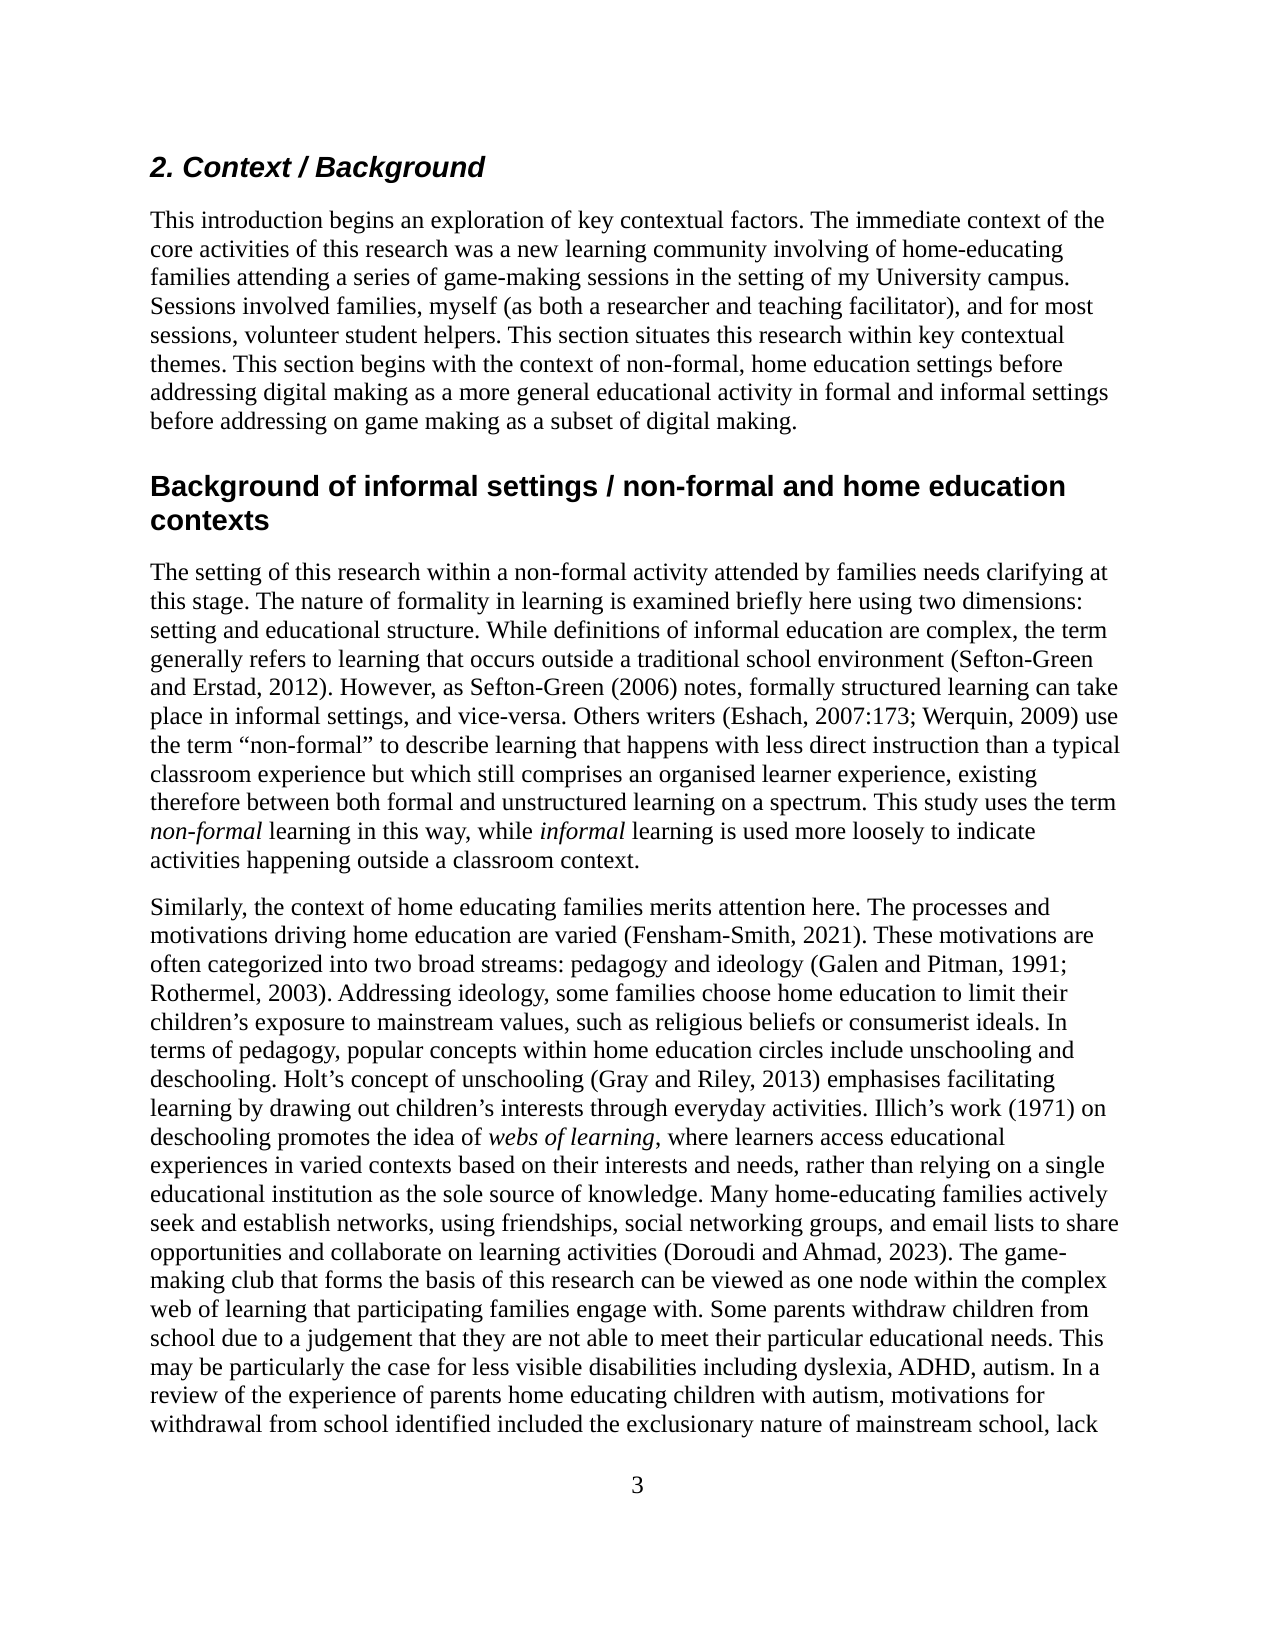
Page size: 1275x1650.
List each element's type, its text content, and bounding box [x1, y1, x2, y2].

text The setting of this research within a non-formal activity attended by families needs clarifying at this stage. The nature of formality in learning is examined briefly here using two dimensions: setting and educational structure. While definitions of informal education are complex, the term generally refers to learning that occurs outside a traditional school environment (Sefton-Green and Erstad, 2012). However, as Sefton-Green (2006) notes, formally structured learning can take place in informal settings, and vice-versa. Others writers (Eshach, 2007:173; Werquin, 2009) use the term “non-formal” to describe learning that happens with less direct instruction than a typical classroom experience but which still comprises an organised learner experience, existing therefore between both formal and unstructured learning on a spectrum. This study uses the term non-formal learning in this way, while informal learning is used more loosely to indicate activities happening outside a classroom context. [150, 557, 1125, 874]
subtitle Background of informal settings / non-formal and home education contexts [150, 469, 1125, 536]
subtitle 2. Context / Background [150, 150, 1125, 183]
text This introduction begins an exploration of key contextual factors. The immediate context of the core activities of this research was a new learning community involving of home-educating families attending a series of game-making sessions in the setting of my University campus. Sessions involved families, myself (as both a researcher and teaching facilitator), and for most sessions, volunteer student helpers. This section situates this research within key contextual themes. This section begins with the context of non-formal, home education settings before addressing digital making as a more general educational activity in formal and informal settings before addressing on game making as a subset of digital making. [150, 205, 1125, 435]
text Similarly, the context of home educating families merits attention here. The processes and motivations driving home education are varied (Fensham-Smith, 2021). These motivations are often categorized into two broad streams: pedagogy and ideology (Galen and Pitman, 1991; Rothermel, 2003). Addressing ideology, some families choose home education to limit their children’s exposure to mainstream values, such as religious beliefs or consumerist ideals. In terms of pedagogy, popular concepts within home education circles include unschooling and deschooling. Holt’s concept of unschooling (Gray and Riley, 2013) emphasises facilitating learning by drawing out children’s interests through everyday activities. Illich’s work (1971) on deschooling promotes the idea of webs of learning, where learners access educational experiences in varied contexts based on their interests and needs, rather than relying on a single educational institution as the sole source of knowledge. Many home-educating families actively seek and establish networks, using friendships, social networking groups, and email lists to share opportunities and collaborate on learning activities (Doroudi and Ahmad, 2023). The game-making club that forms the basis of this research can be viewed as one node within the complex web of learning that participating families engage with. Some parents withdraw children from school due to a judgement that they are not able to meet their particular educational needs. This may be particularly the case for less visible disabilities including dyslexia, ADHD, autism. In a review of the experience of parents home educating children with autism, motivations for withdrawal from school identified included the exclusionary nature of mainstream school, lack [150, 892, 1125, 1438]
